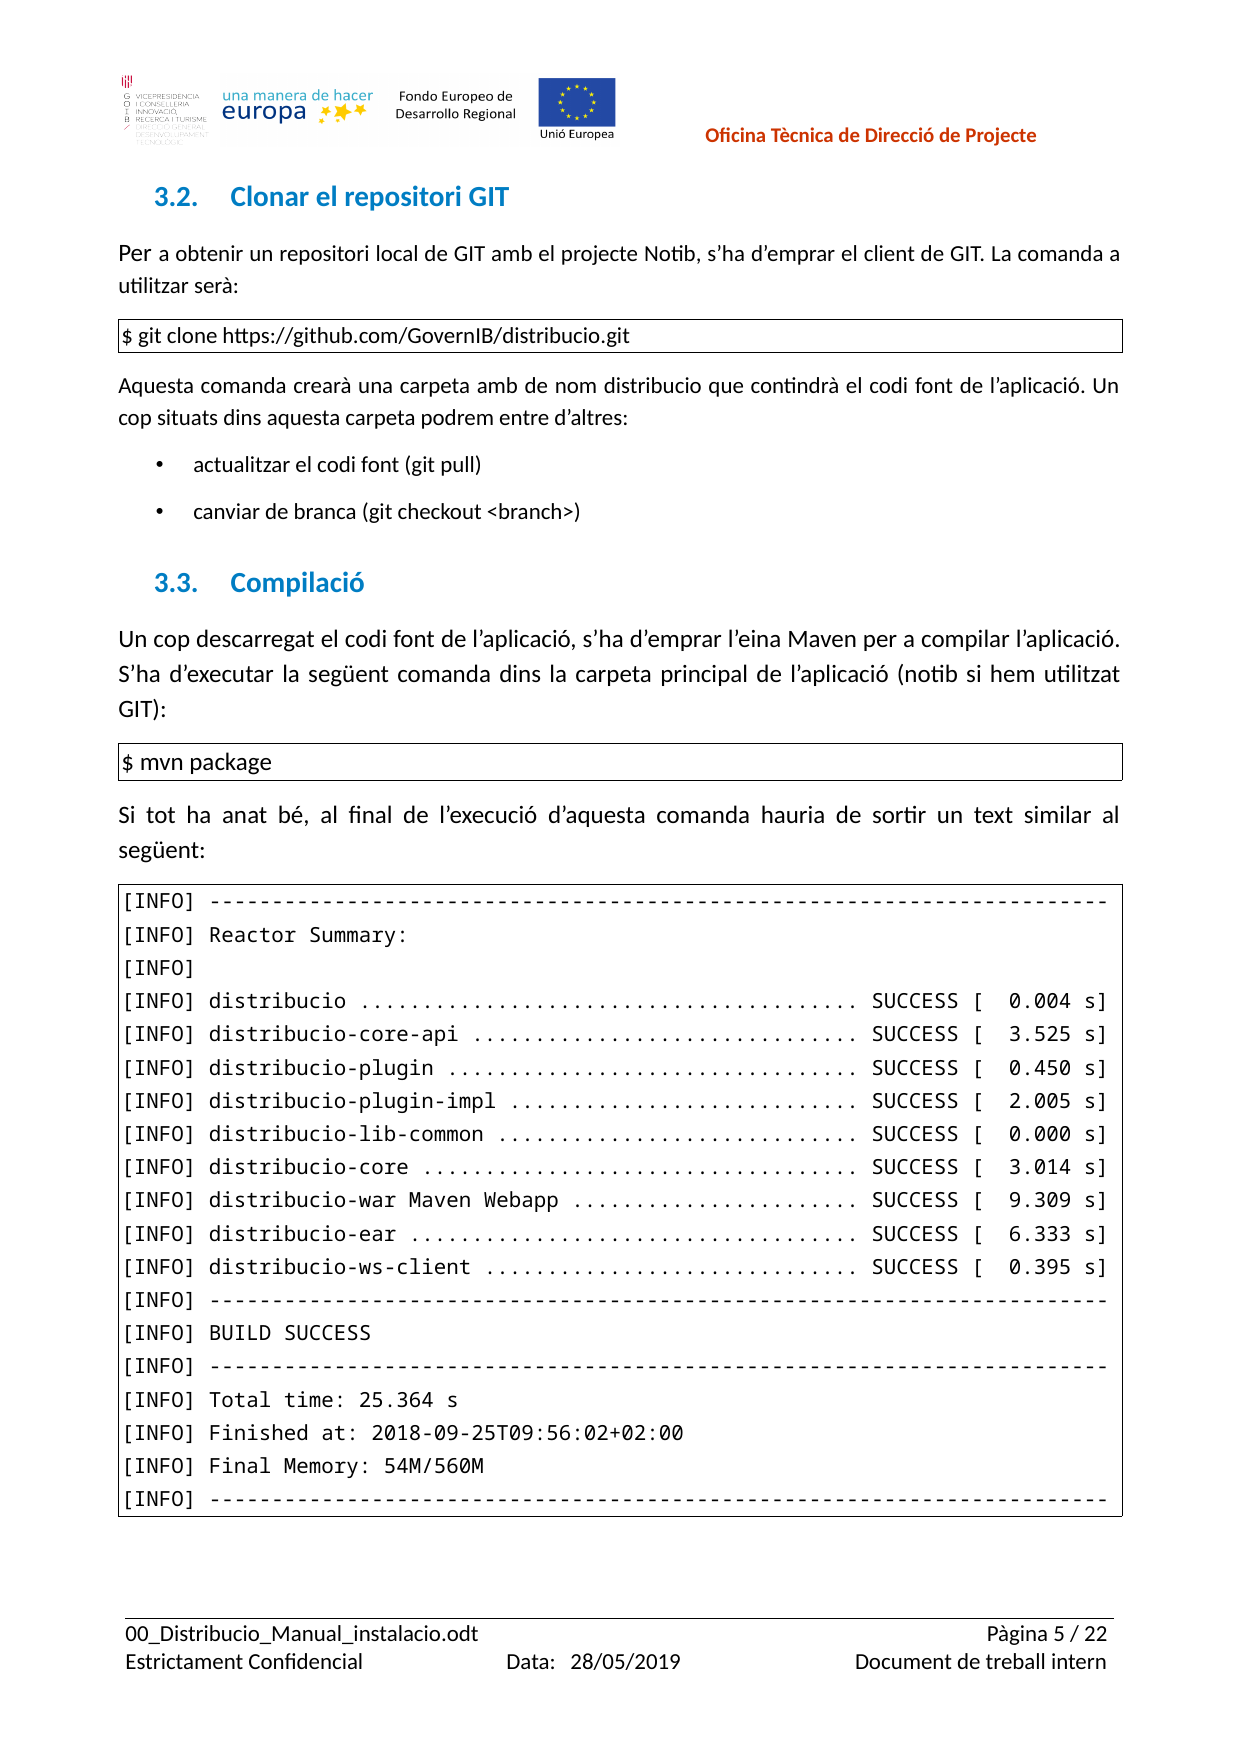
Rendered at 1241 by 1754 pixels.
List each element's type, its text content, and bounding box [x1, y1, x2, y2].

text [INFO] BUILD SUCCESS [119, 1315, 1122, 1347]
text [INFO] distribucio-war Maven Webapp ....................... SUCCESS [ 9.309 s] [119, 1182, 1122, 1214]
text Aquesta comanda crearà una carpeta amb de nom distribucio que contindrà el codi font de l’aplicació. Un cop situats dins aquesta carpeta podrem entre d’altres: [118, 371, 1122, 431]
picture [219, 73, 621, 147]
text [INFO] Reactor Summary: [119, 917, 1122, 948]
subtitle Clonar el repositori GIT [153, 178, 1122, 213]
subtitle Compilació [153, 564, 1122, 600]
text [INFO] distribucio-core ................................... SUCCESS [ 3.014 s] [119, 1149, 1122, 1181]
text [INFO] distribucio-core-api ............................... SUCCESS [ 3.525 s] [119, 1016, 1122, 1048]
text [INFO] Total time: 25.364 s [119, 1382, 1122, 1413]
text [INFO] distribucio-ws-client .............................. SUCCESS [ 0.395 s] [119, 1249, 1122, 1280]
text Un cop descarregat el codi font de l’aplicació, s’ha d’emprar l’eina Maven per a compilar l’aplicació. S’ha d’executar la següent comanda dins la carpeta principal de l’aplicació (notib si hem utilitzat GIT): [118, 624, 1122, 724]
text [INFO] distribucio-ear .................................... SUCCESS [ 6.333 s] [119, 1216, 1122, 1247]
text Si tot ha anat bé, al final de l’execució d’aquesta comanda hauria de sortir un text similar al següent: [118, 799, 1122, 864]
text Per a obtenir un repositori local de GIT amb el projecte Notib, s’ha d’emprar el client de GIT. La comanda a utilitzar serà: [118, 237, 1122, 300]
list canviar de branca (git checkout <branch>) [156, 497, 1122, 525]
text [INFO] distribucio ........................................ SUCCESS [ 0.004 s] [119, 983, 1122, 1014]
text [INFO] ------------------------------------------------------------------------ [119, 1482, 1122, 1516]
text [INFO] distribucio-lib-common ............................. SUCCESS [ 0.000 s] [119, 1116, 1122, 1147]
text [INFO] Final Memory: 54M/560M [119, 1448, 1122, 1480]
text $ mvn package [119, 744, 1122, 780]
text [INFO] distribucio-plugin ................................. SUCCESS [ 0.450 s] [119, 1049, 1122, 1081]
text [INFO] distribucio-plugin-impl ............................ SUCCESS [ 2.005 s] [119, 1083, 1122, 1114]
text [INFO] [119, 950, 1122, 981]
list actualitzar el codi font (git pull) [156, 450, 1122, 478]
text [INFO] Finished at: 2018-09-25T09:56:02+02:00 [119, 1415, 1122, 1447]
text [INFO] ------------------------------------------------------------------------ [119, 1349, 1122, 1380]
text [INFO] ------------------------------------------------------------------------ [119, 885, 1122, 915]
text [INFO] ------------------------------------------------------------------------ [119, 1282, 1122, 1314]
text $ git clone https://github.com/GovernIB/distribucio.git [119, 320, 1122, 352]
picture [118, 73, 213, 147]
